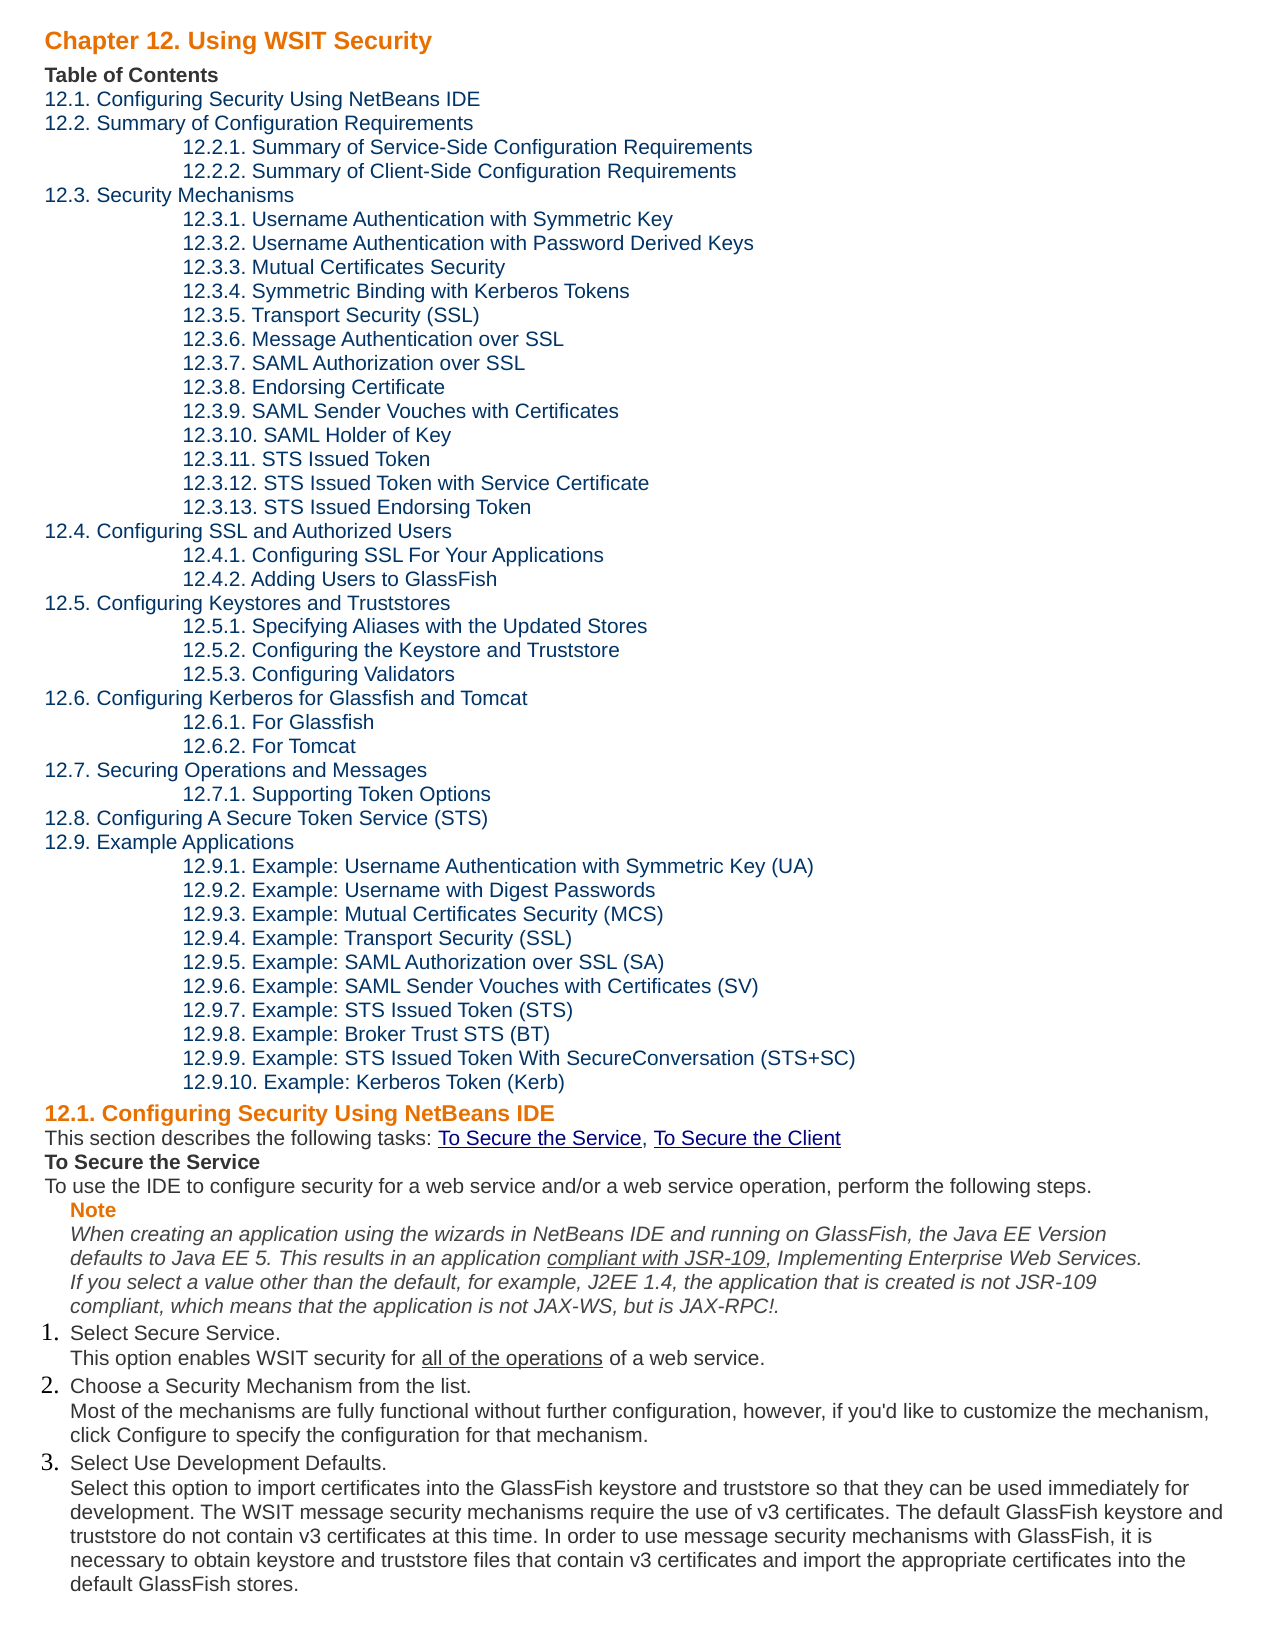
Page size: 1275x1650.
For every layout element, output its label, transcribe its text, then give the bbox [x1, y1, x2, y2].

subtitle 12.3.9. SAML Sender Vouches with Certificates [182, 399, 1227, 423]
subtitle 12.3.7. SAML Authorization over SSL [182, 351, 1227, 375]
subtitle 12.5. Configuring Keystores and Truststores [44, 590, 1227, 614]
text This section describes the following tasks: To Secure the Service, To Secure the Client [44, 1126, 1227, 1150]
subtitle 12.4.2. Adding Users to GlassFish [182, 566, 1227, 590]
subtitle 12.7.1. Supporting Token Options [182, 782, 1227, 806]
list Select this option to import certificates into the GlassFish keystore and truststore so that they can be used immediately for development. The WSIT message security mechanisms require the use of v3 certificates. The default GlassFish keystore and truststore do not contain v3 certificates at this time. In order to use message security mechanisms with GlassFish, it is necessary to obtain keystore and truststore files that contain v3 certificates and import the appropriate certificates into the default GlassFish stores. [44, 1476, 1227, 1595]
subtitle 12.3.10. SAML Holder of Key [182, 423, 1227, 447]
subtitle 12.9.4. Example: Transport Security (SSL) [182, 926, 1227, 950]
subtitle 12.9.3. Example: Mutual Certificates Security (MCS) [182, 902, 1227, 926]
subtitle 12.9.6. Example: SAML Sender Vouches with Certificates (SV) [182, 974, 1227, 998]
subtitle 12.5.2. Configuring the Keystore and Truststore [182, 638, 1227, 662]
subtitle 12.3.1. Username Authentication with Symmetric Key [182, 207, 1227, 231]
subtitle 12.1. Configuring Security Using NetBeans IDE [44, 1099, 1227, 1126]
list Most of the mechanisms are fully functional without further configuration, however, if you'd like to customize the mechanism, click Configure to specify the configuration for that mechanism. [44, 1399, 1227, 1447]
subtitle 12.3. Security Mechanisms [44, 183, 1227, 207]
subtitle 12.1. Configuring Security Using NetBeans IDE [44, 87, 1227, 111]
subtitle 12.9. Example Applications [44, 830, 1227, 854]
subtitle 12.9.1. Example: Username Authentication with Symmetric Key (UA) [182, 854, 1227, 878]
subtitle 12.3.4. Symmetric Binding with Kerberos Tokens [182, 279, 1227, 303]
subtitle 12.9.9. Example: STS Issued Token With SecureConversation (STS+SC) [182, 1046, 1227, 1069]
text Table of Contents [44, 63, 1227, 87]
subtitle 12.3.3. Mutual Certificates Security [182, 255, 1227, 279]
subtitle 12.3.6. Message Authentication over SSL [182, 327, 1227, 351]
subtitle 12.9.8. Example: Broker Trust STS (BT) [182, 1022, 1227, 1046]
text To Secure the Service [44, 1150, 1227, 1174]
subtitle 12.6.1. For Glassfish [182, 710, 1227, 734]
subtitle 12.2.1. Summary of Service-Side Configuration Requirements [182, 135, 1227, 159]
list Select Secure Service. [44, 1317, 1227, 1346]
subtitle 12.3.5. Transport Security (SSL) [182, 303, 1227, 327]
list Choose a Security Mechanism from the list. [44, 1370, 1227, 1399]
subtitle 12.9.7. Example: STS Issued Token (STS) [182, 998, 1227, 1022]
subtitle 12.3.2. Username Authentication with Password Derived Keys [182, 231, 1227, 255]
subtitle 12.3.13. STS Issued Endorsing Token [182, 494, 1227, 518]
subtitle 12.2. Summary of Configuration Requirements [44, 111, 1227, 135]
subtitle 12.3.12. STS Issued Token with Service Certificate [182, 471, 1227, 494]
subtitle Chapter 12. Using WSIT Security [44, 26, 1227, 54]
subtitle 12.6. Configuring Kerberos for Glassfish and Tomcat [44, 686, 1227, 710]
subtitle 12.3.11. STS Issued Token [182, 447, 1227, 471]
list This option enables WSIT security for all of the operations of a web service. [44, 1346, 1227, 1370]
list When creating an application using the wizards in NetBeans IDE and running on GlassFish, the Java EE Version defaults to Java EE 5. This results in an application compliant with JSR-109, Implementing Enterprise Web Services. If you select a value other than the default, for example, J2EE 1.4, the application that is created is not JSR-109 compliant, which means that the application is not JAX-WS, but is JAX-RPC!. [44, 1222, 1152, 1317]
subtitle 12.4. Configuring SSL and Authorized Users [44, 518, 1227, 542]
text To use the IDE to configure security for a web service and/or a web service operation, perform the following steps. [44, 1174, 1227, 1198]
subtitle 12.5.3. Configuring Validators [182, 662, 1227, 686]
subtitle 12.6.2. For Tomcat [182, 734, 1227, 758]
subtitle 12.8. Configuring A Secure Token Service (STS) [44, 806, 1227, 830]
subtitle 12.9.5. Example: SAML Authorization over SSL (SA) [182, 950, 1227, 974]
subtitle 12.2.2. Summary of Client-Side Configuration Requirements [182, 159, 1227, 183]
list Note [44, 1198, 1227, 1222]
subtitle 12.5.1. Specifying Aliases with the Updated Stores [182, 614, 1227, 638]
subtitle 12.9.10. Example: Kerberos Token (Kerb) [182, 1069, 1227, 1093]
subtitle 12.9.2. Example: Username with Digest Passwords [182, 878, 1227, 902]
subtitle 12.7. Securing Operations and Messages [44, 758, 1227, 782]
list Select Use Development Defaults. [44, 1447, 1227, 1476]
subtitle 12.3.8. Endorsing Certificate [182, 375, 1227, 399]
subtitle 12.4.1. Configuring SSL For Your Applications [182, 542, 1227, 566]
